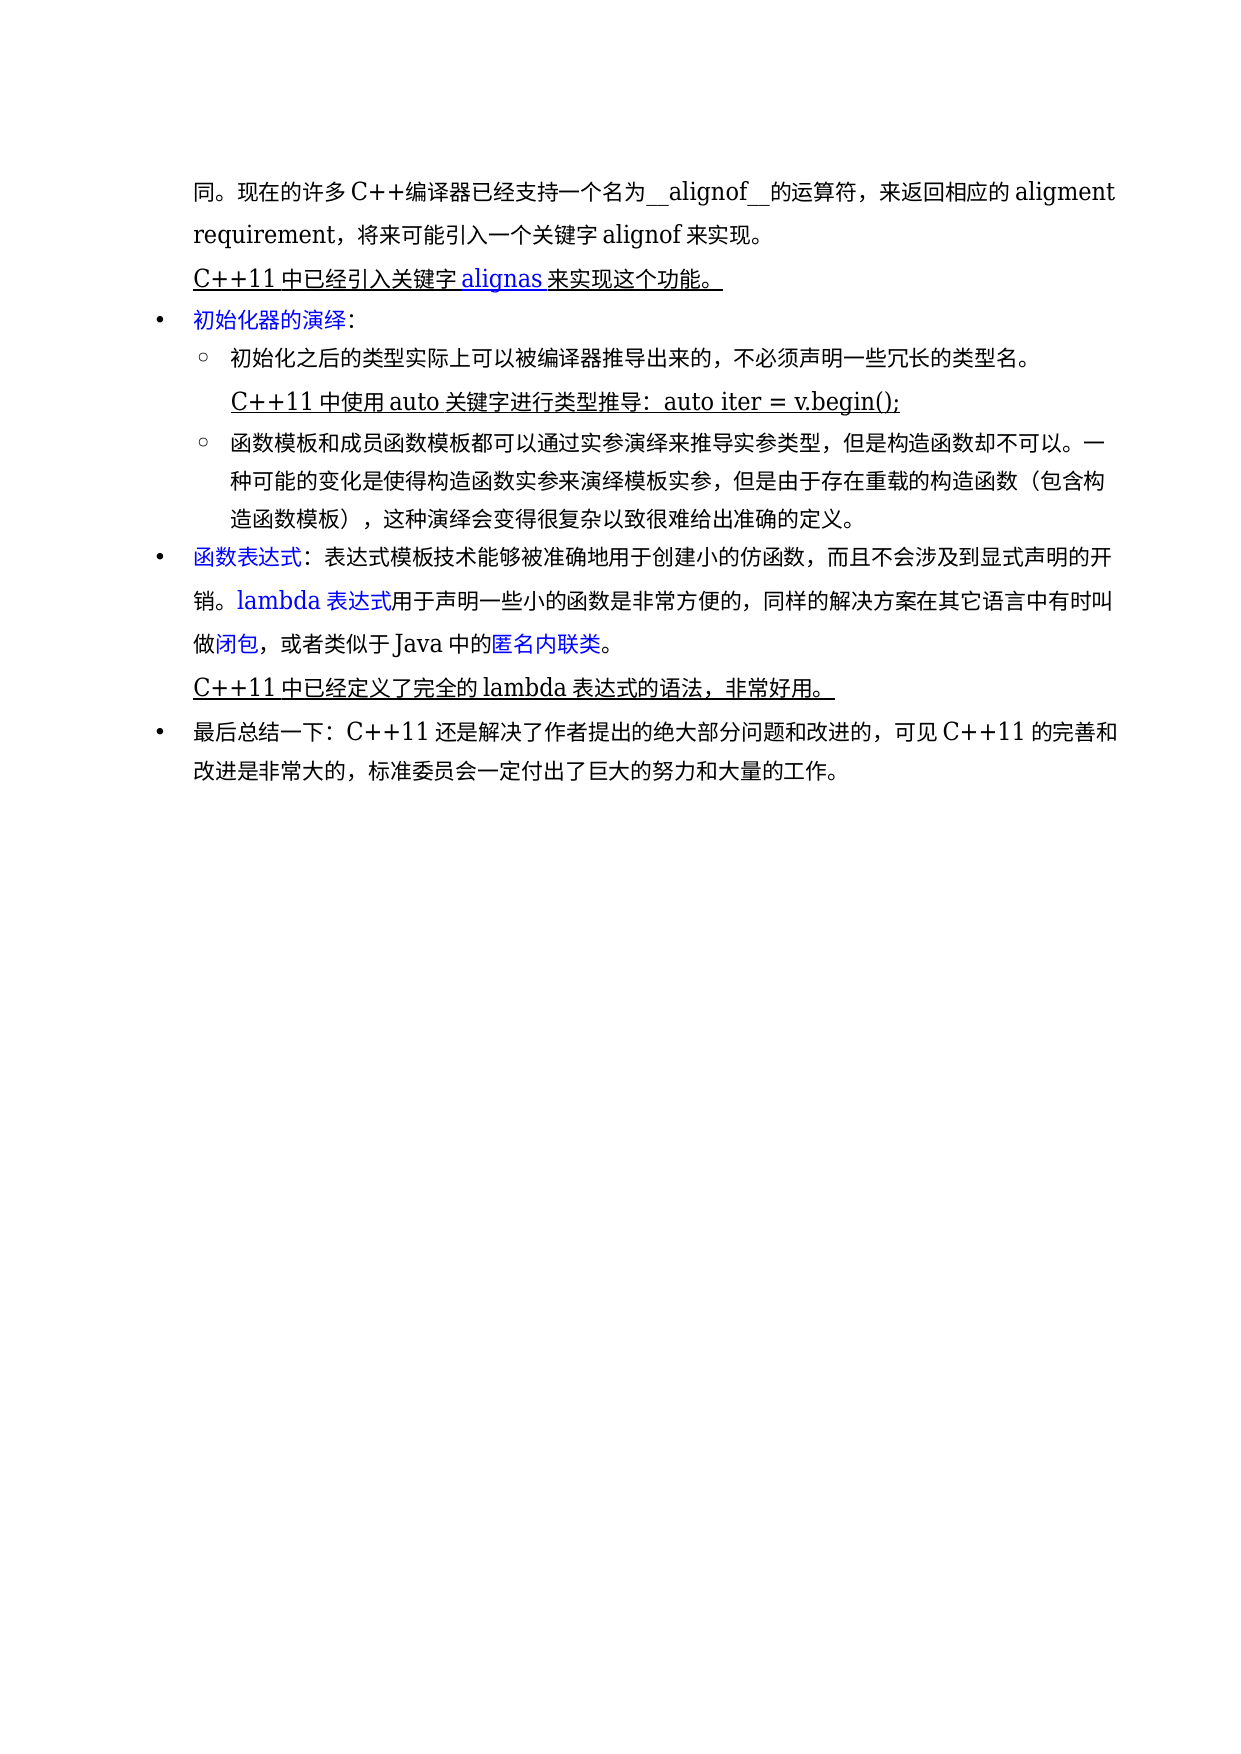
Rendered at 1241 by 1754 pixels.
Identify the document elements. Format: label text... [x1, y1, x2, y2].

list 最后总结一下：C++11还是解决了作者提出的绝大部分问题和改进的，可见C++11的完善和改进是非常大的，标准委员会一定付出了巨大的努力和大量的工作。 [156, 717, 1122, 784]
list 同。现在的许多C++编译器已经支持一个名为__alignof__的运算符，来返回相应的aligment requirement，将来可能引入一个关键字alignof来实现。 C++11中已经引入关键字alignas来实现这个功能。 [156, 177, 1122, 293]
list 初始化之后的类型实际上可以被编译器推导出来的，不必须声明一些冗长的类型名。 C++11中使用auto关键字进行类型推导：auto iter = v.begin(); [193, 347, 1122, 416]
list 初始化器的演绎： [156, 308, 1122, 334]
list 函数表达式：表达式模板技术能够被准确地用于创建小的仿函数，而且不会涉及到显式声明的开销。lambda表达式用于声明一些小的函数是非常方便的，同样的解决方案在其它语言中有时叫做闭包，或者类似于Java中的匿名内联类。 C++11中已经定义了完全的lambda表达式的语法，非常好用。 [156, 546, 1122, 702]
list 函数模板和成员函数模板都可以通过实参演绎来推导实参类型，但是构造函数却不可以。一种可能的变化是使得构造函数实参来演绎模板实参，但是由于存在重载的构造函数（包含构造函数模板），这种演绎会变得很复杂以致很难给出准确的定义。 [193, 431, 1122, 533]
